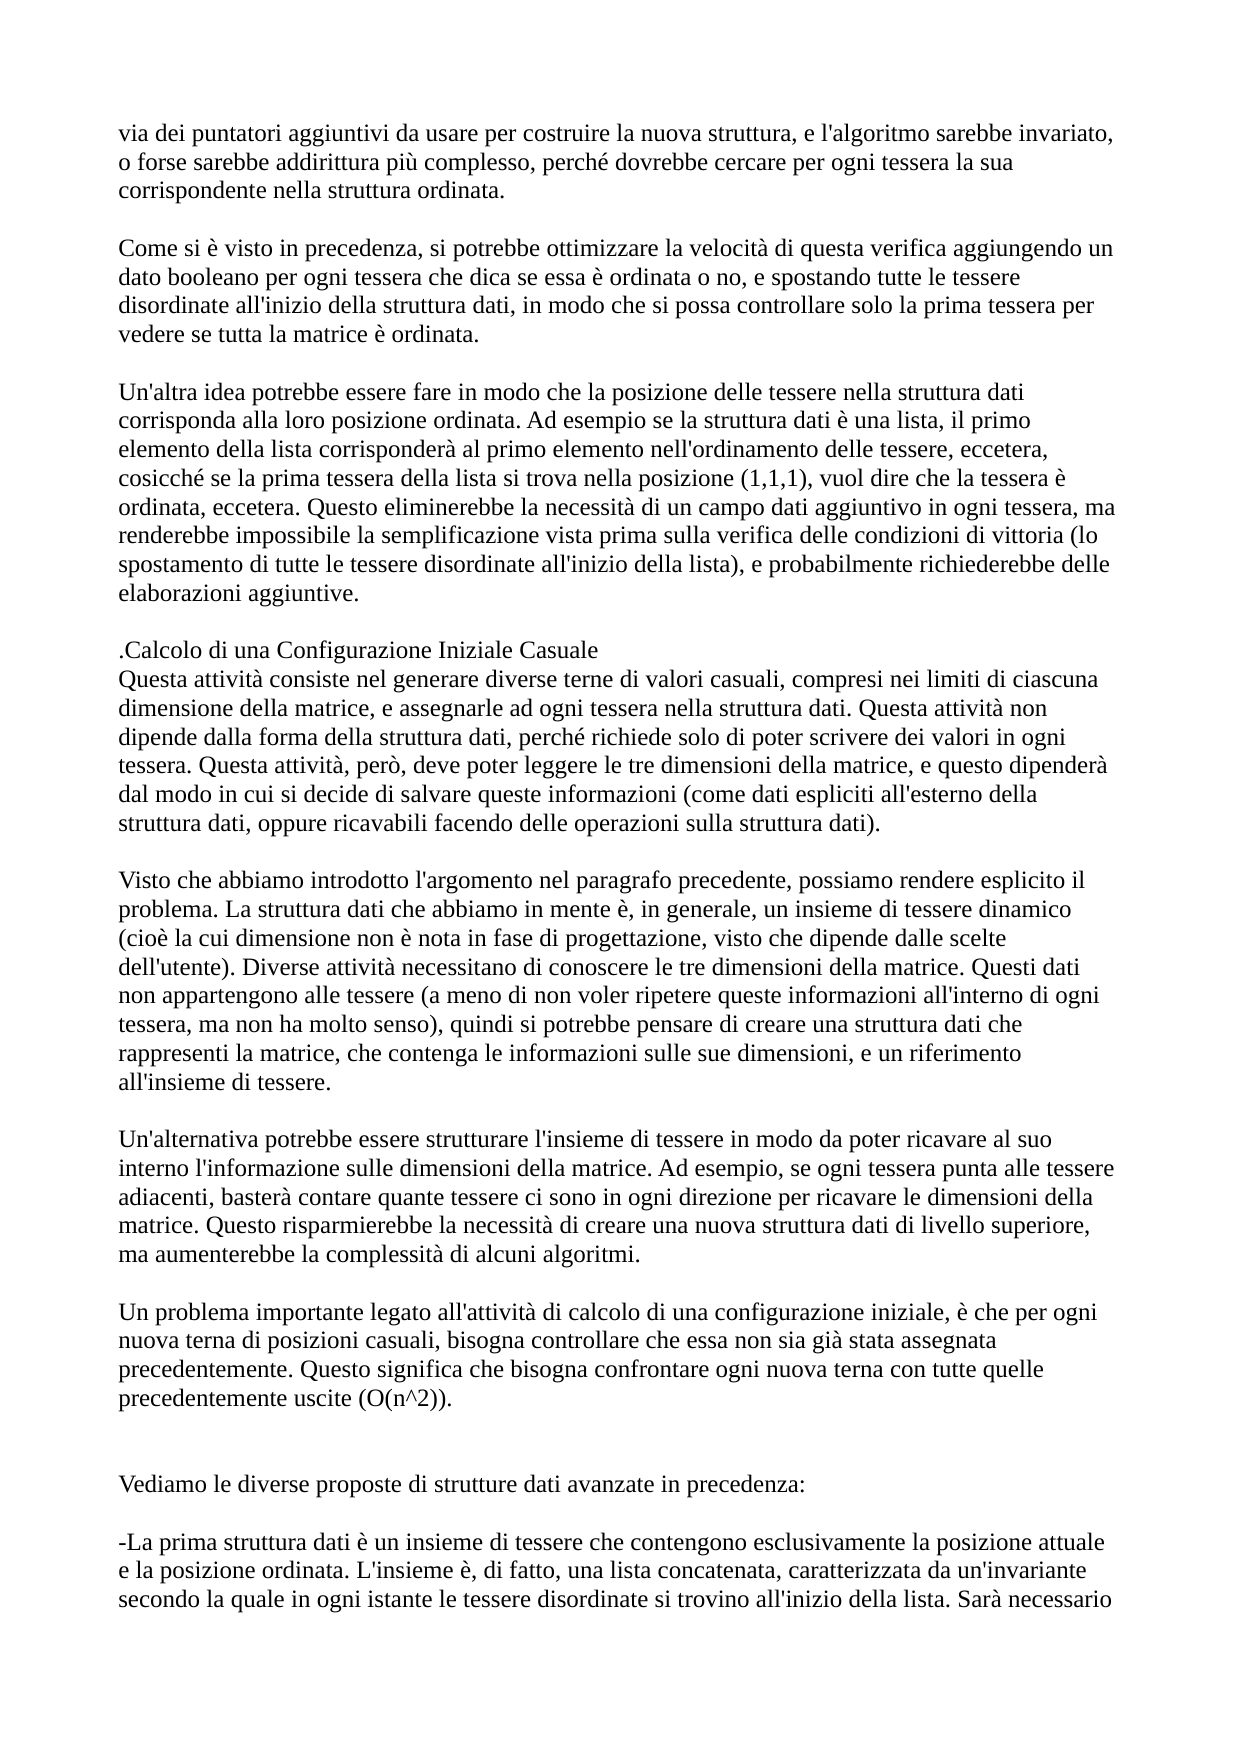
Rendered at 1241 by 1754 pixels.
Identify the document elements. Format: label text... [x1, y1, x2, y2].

text via dei puntatori aggiuntivi da usare per costruire la nuova struttura, e l'algoritmo sarebbe invariato, o forse sarebbe addirittura più complesso, perché dovrebbe cercare per ogni tessera la sua corrispondente nella struttura ordinata. Come si è visto in precedenza, si potrebbe ottimizzare la velocità di questa verifica aggiungendo un dato booleano per ogni tessera che dica se essa è ordinata o no, e spostando tutte le tessere disordinate all'inizio della struttura dati, in modo che si possa controllare solo la prima tessera per vedere se tutta la matrice è ordinata. Un'altra idea potrebbe essere fare in modo che la posizione delle tessere nella struttura dati corrisponda alla loro posizione ordinata. Ad esempio se la struttura dati è una lista, il primo elemento della lista corrisponderà al primo elemento nell'ordinamento delle tessere, eccetera, cosicché se la prima tessera della lista si trova nella posizione (1,1,1), vuol dire che la tessera è ordinata, eccetera. Questo eliminerebbe la necessità di un campo dati aggiuntivo in ogni tessera, ma renderebbe impossibile la semplificazione vista prima sulla verifica delle condizioni di vittoria (lo spostamento di tutte le tessere disordinate all'inizio della lista), e probabilmente richiederebbe delle elaborazioni aggiuntive. .Calcolo di una Configurazione Iniziale Casuale Questa attività consiste nel generare diverse terne di valori casuali, compresi nei limiti di ciascuna dimensione della matrice, e assegnarle ad ogni tessera nella struttura dati. Questa attività non dipende dalla forma della struttura dati, perché richiede solo di poter scrivere dei valori in ogni tessera. Questa attività, però, deve poter leggere le tre dimensioni della matrice, e questo dipenderà dal modo in cui si decide di salvare queste informazioni (come dati espliciti all'esterno della struttura dati, oppure ricavabili facendo delle operazioni sulla struttura dati). Visto che abbiamo introdotto l'argomento nel paragrafo precedente, possiamo rendere esplicito il problema. La struttura dati che abbiamo in mente è, in generale, un insieme di tessere dinamico (cioè la cui dimensione non è nota in fase di progettazione, visto che dipende dalle scelte dell'utente). Diverse attività necessitano di conoscere le tre dimensioni della matrice. Questi dati non appartengono alle tessere (a meno di non voler ripetere queste informazioni all'interno di ogni tessera, ma non ha molto senso), quindi si potrebbe pensare di creare una struttura dati che rappresenti la matrice, che contenga le informazioni sulle sue dimensioni, e un riferimento all'insieme di tessere. Un'alternativa potrebbe essere strutturare l'insieme di tessere in modo da poter ricavare al suo interno l'informazione sulle dimensioni della matrice. Ad esempio, se ogni tessera punta alle tessere adiacenti, basterà contare quante tessere ci sono in ogni direzione per ricavare le dimensioni della matrice. Questo risparmierebbe la necessità di creare una nuova struttura dati di livello superiore, ma aumenterebbe la complessità di alcuni algoritmi. Un problema importante legato all'attività di calcolo di una configurazione iniziale, è che per ogni nuova terna di posizioni casuali, bisogna controllare che essa non sia già stata assegnata precedentemente. Questo significa che bisogna confrontare ogni nuova terna con tutte quelle precedentemente uscite (O(n^2)). Vediamo le diverse proposte di strutture dati avanzate in precedenza: -La prima struttura dati è un insieme di tessere che contengono esclusivamente la posizione attuale e la posizione ordinata. L'insieme è, di fatto, una lista concatenata, caratterizzata da un'invariante secondo la quale in ogni istante le tessere disordinate si trovino all'inizio della lista. Sarà necessario [118, 118, 1122, 1613]
